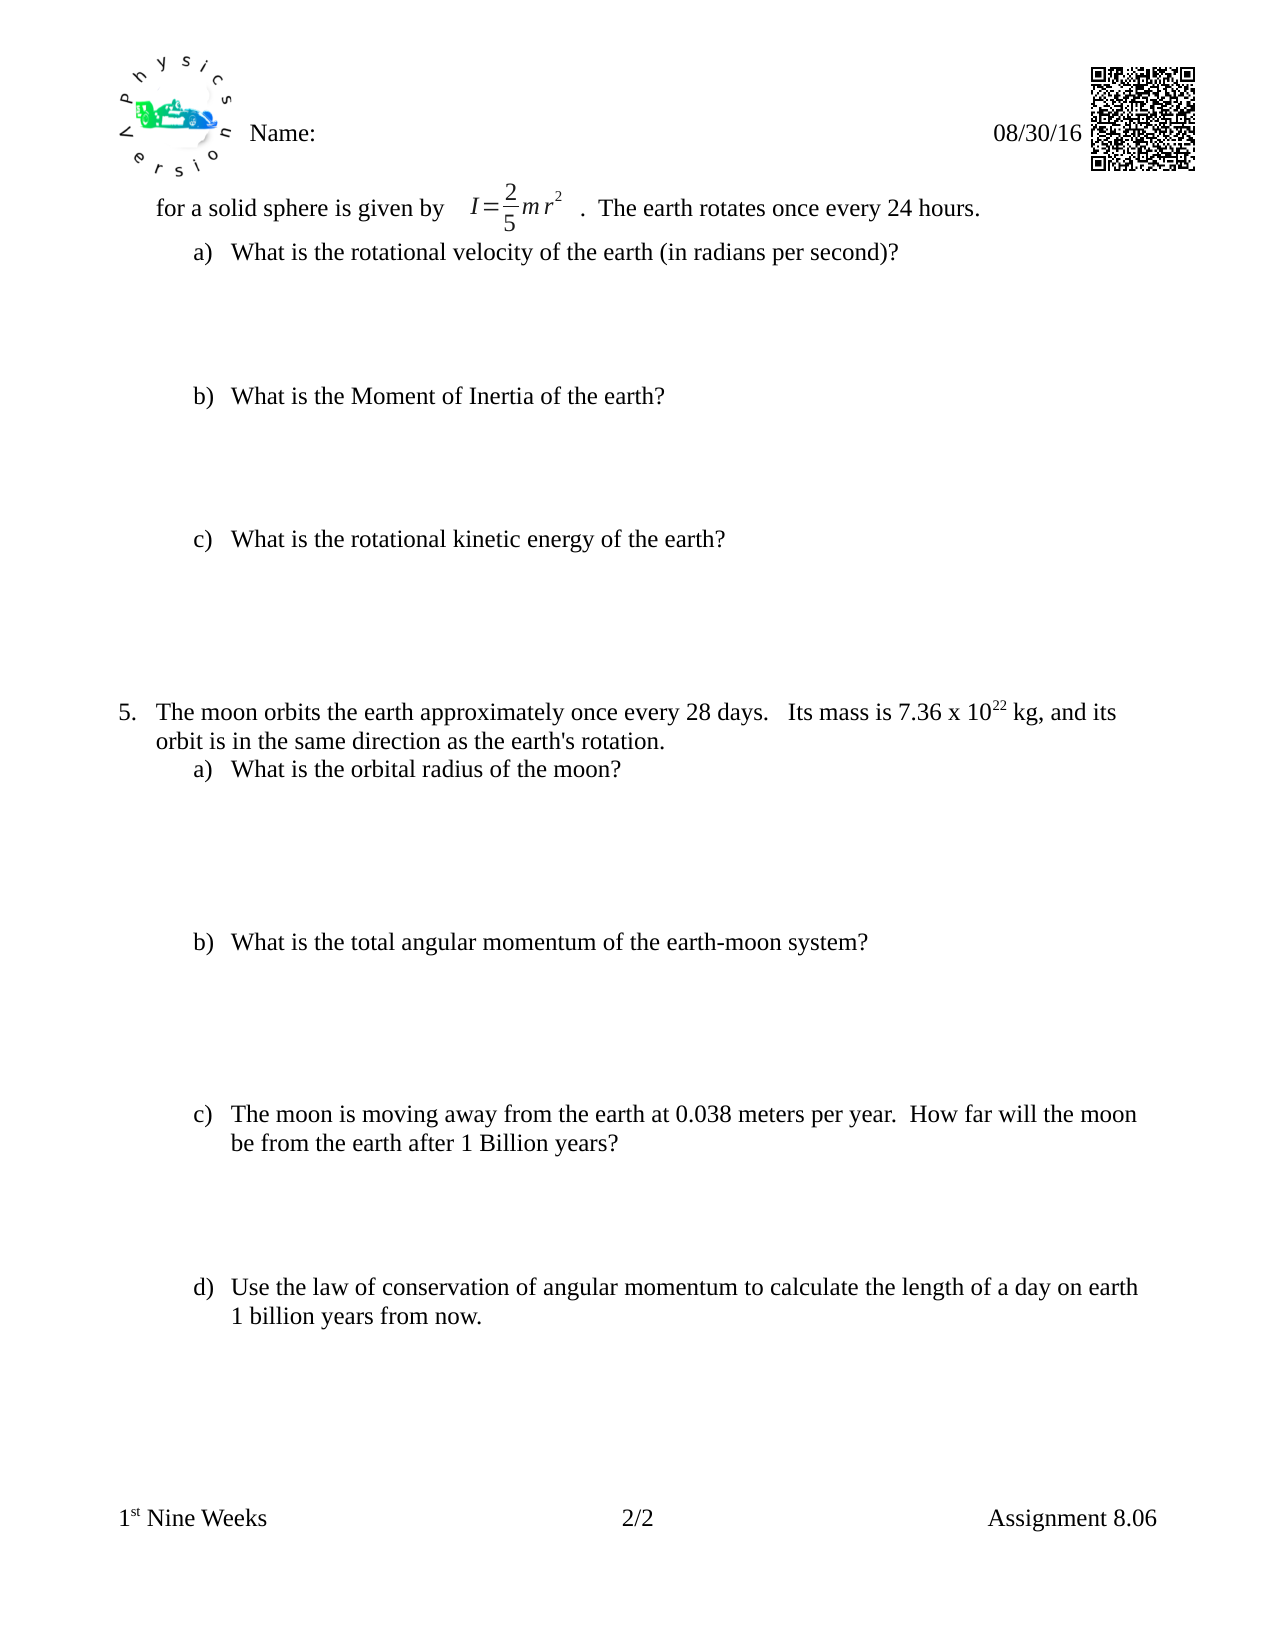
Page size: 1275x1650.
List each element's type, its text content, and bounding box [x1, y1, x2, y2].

list What is the total angular momentum of the earth-moon system? [193, 927, 1157, 956]
list What is the rotational velocity of the earth (in radians per second)? [193, 237, 1157, 266]
list Use the law of conservation of angular momentum to calculate the length of a day on earth 1 billion years from now. [193, 1272, 1157, 1329]
list for a solid sphere is given by . The earth rotates once every 24 hours. [118, 176, 1157, 237]
list What is the Moment of Inertia of the earth? [193, 381, 1157, 409]
picture [119, 56, 232, 177]
picture [1082, 58, 1203, 179]
list What is the rotational kinetic energy of the earth? [193, 524, 1157, 553]
list The moon orbits the earth approximately once every 28 days. Its mass is 7.36 x 1022 kg, and its orbit is in the same direction as the earth's rotation. [118, 697, 1157, 754]
list The moon is moving away from the earth at 0.038 meters per year. How far will the moon be from the earth after 1 Billion years? [193, 1099, 1157, 1157]
list What is the orbital radius of the moon? [193, 754, 1157, 783]
